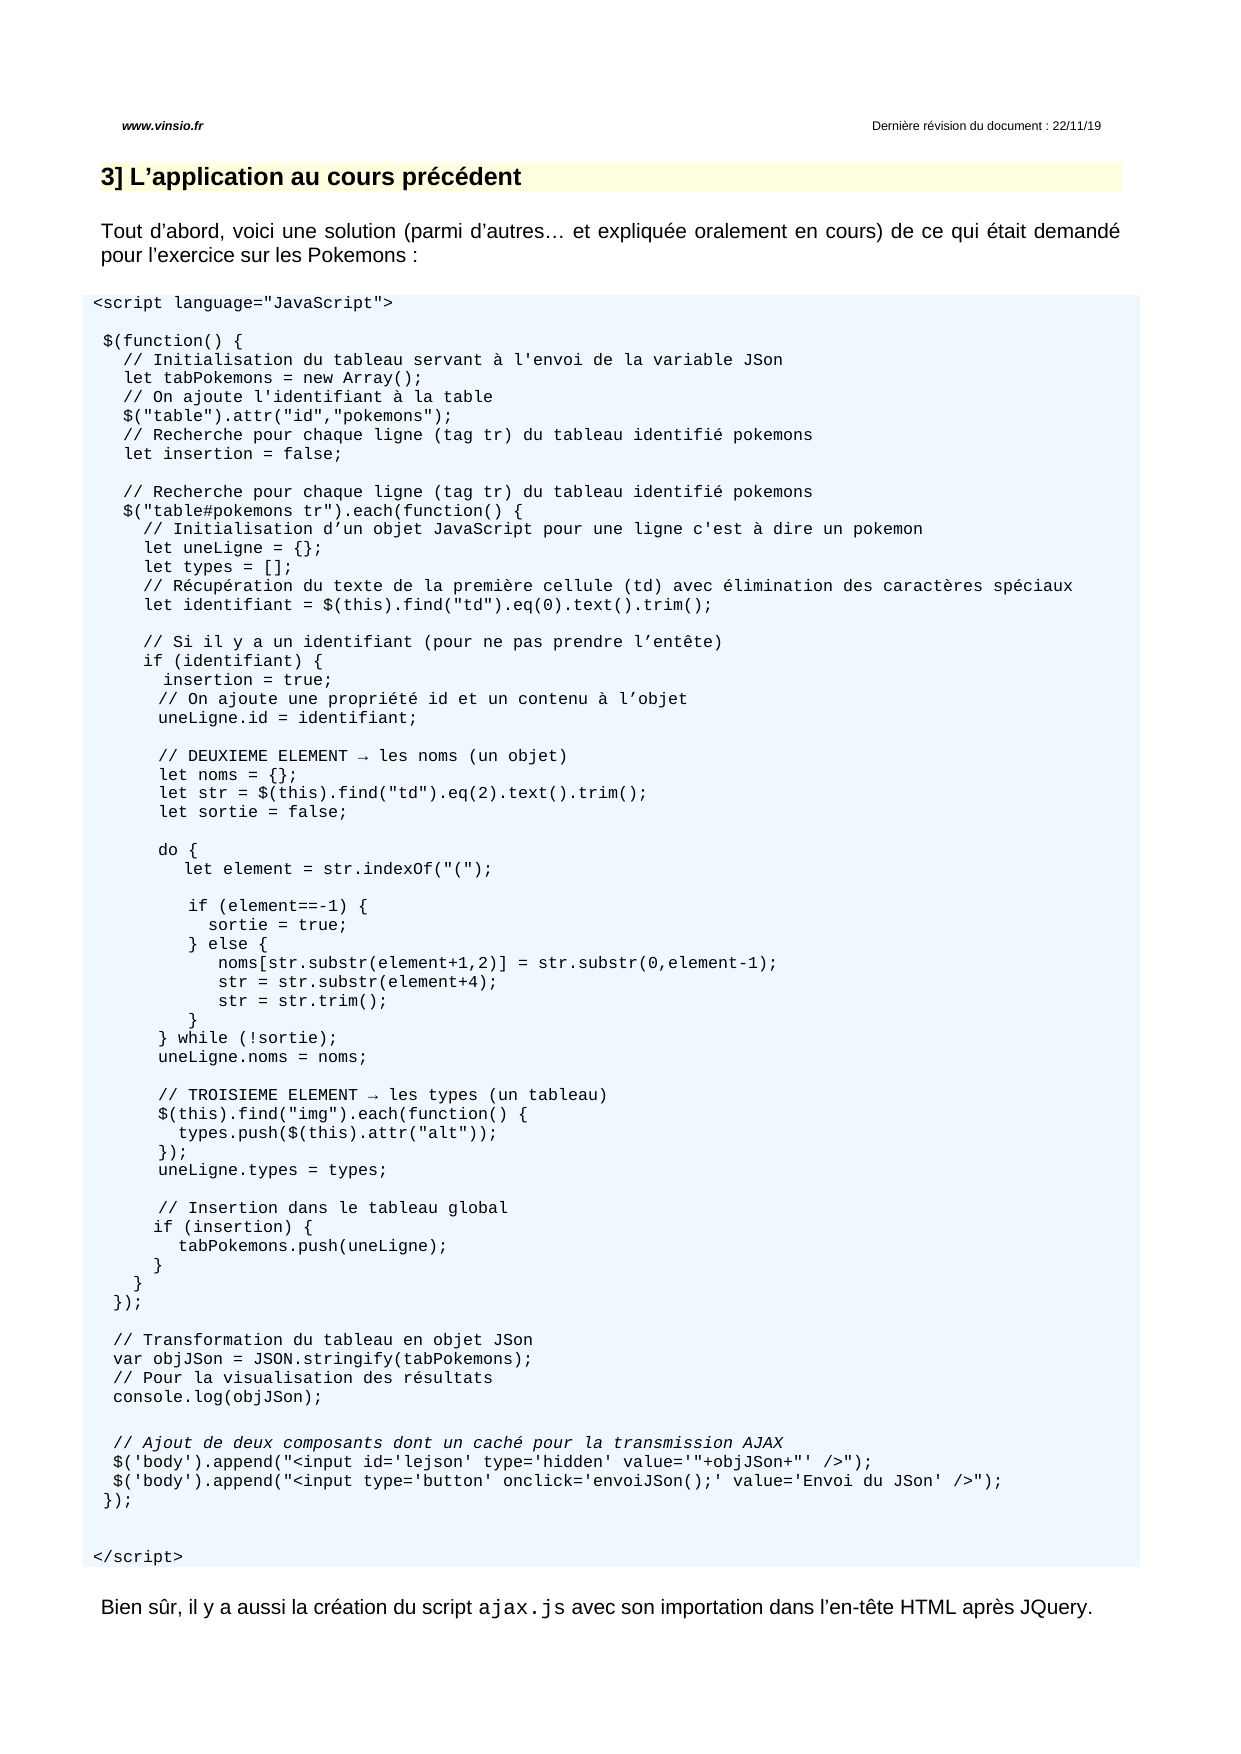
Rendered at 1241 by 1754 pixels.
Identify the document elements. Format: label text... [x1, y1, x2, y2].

text Bien sûr, il y a aussi la création du script ajax.js avec son importation dans l’en-tête HTML après JQuery. [101, 1595, 1122, 1621]
text 3] L’application au cours précédent [101, 162, 1122, 191]
text // Ajout de deux composants dont un caché pour la transmission AJAX $('body').append("<input id='lejson' type='hidden' value='"+objJSon+"' />"); $('body').append("<input type='button' onclick='envoiJSon();' value='Envoi du JSon' />"); }); </script> [83, 1435, 1140, 1567]
text Tout d’abord, voici une solution (parmi d’autres… et expliquée oralement en cours) de ce qui était demandé pour l’exercice sur les Pokemons : [101, 219, 1122, 267]
text <script language="JavaScript"> $(function() { // Initialisation du tableau servant à l'envoi de la variable JSon let tabPokemons = new Array(); // On ajoute l'identifiant à la table $("table").attr("id","pokemons"); // Recherche pour chaque ligne (tag tr) du tableau identifié pokemons let insertion = false; // Recherche pour chaque ligne (tag tr) du tableau identifié pokemons $("table#pokemons tr").each(function() { // Initialisation d’un objet JavaScript pour une ligne c'est à dire un pokemon let uneLigne = {}; let types = []; // Récupération du texte de la première cellule (td) avec élimination des caractères spéciaux let identifiant = $(this).find("td").eq(0).text().trim(); // Si il y a un identifiant (pour ne pas prendre l’entête) if (identifiant) { insertion = true; // On ajoute une propriété id et un contenu à l’objet uneLigne.id = identifiant; // DEUXIEME ELEMENT → les noms (un objet) let noms = {}; let str = $(this).find("td").eq(2).text().trim(); let sortie = false; do { let element = str.indexOf("("); if (element==-1) { sortie = true; } else { noms[str.substr(element+1,2)] = str.substr(0,element-1); str = str.substr(element+4); str = str.trim(); } } while (!sortie); uneLigne.noms = noms; // TROISIEME ELEMENT → les types (un tableau) $(this).find("img").each(function() { types.push($(this).attr("alt")); }); uneLigne.types = types; // Insertion dans le tableau global if (insertion) { tabPokemons.push(uneLigne); } } }); // Transformation du tableau en objet JSon var objJSon = JSON.stringify(tabPokemons); // Pour la visualisation des résultats console.log(objJSon); [83, 295, 1140, 1435]
